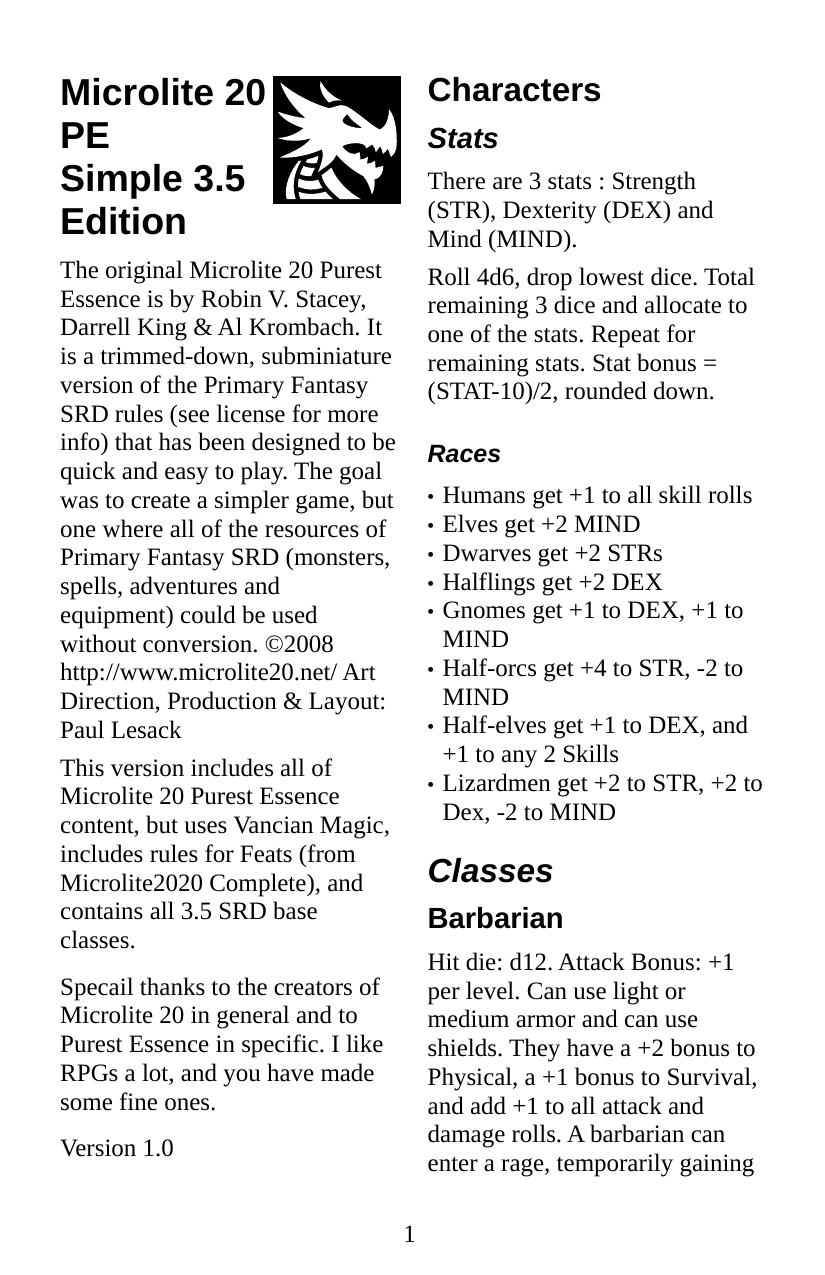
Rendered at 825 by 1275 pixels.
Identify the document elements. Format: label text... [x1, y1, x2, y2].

subtitle Classes [427, 851, 765, 889]
subtitle Microlite 20 PE Simple 3.5 Edition [60, 70, 397, 242]
subtitle Stats [427, 121, 765, 154]
list Halflings get +2 DEX [427, 567, 765, 596]
subtitle Races [427, 439, 765, 468]
list Lizardmen get +2 to STR, +2 to Dex, -2 to MIND [427, 768, 765, 826]
subtitle Characters [427, 70, 765, 108]
text Specail thanks to the creators of Microlite 20 in general and to Purest Essence in specific. I like RPGs a lot, and you have made some fine ones. [60, 972, 397, 1116]
text The original Microlite 20 Purest Essence is by Robin V. Stacey, Darrell King & Al Krombach. It is a trimmed-down, subminiature version of the Primary Fantasy SRD rules (see license for more info) that has been designed to be quick and easy to play. The goal was to create a simpler game, but one where all of the resources of Primary Fantasy SRD (monsters, spells, adventures and equipment) could be used without conversion. ©2008 http://www.microlite20.net/ Art Direction, Production & Layout: Paul Lesack [60, 255, 397, 744]
subtitle Barbarian [427, 902, 765, 935]
text Version 1.0 [60, 1133, 397, 1162]
list Humans get +1 to all skill rolls [427, 481, 765, 509]
list Half-elves get +1 to DEX, and +1 to any 2 Skills [427, 711, 765, 768]
list Gnomes get +1 to DEX, +1 to MIND [427, 596, 765, 653]
list Dwarves get +2 STRs [427, 538, 765, 567]
text This version includes all of Microlite 20 Purest Essence content, but uses Vancian Magic, includes rules for Feats (from Microlite2020 Complete), and contains all 3.5 SRD base classes. [60, 753, 397, 954]
text Roll 4d6, drop lowest dice. Total remaining 3 dice and allocate to one of the stats. Repeat for remaining stats. Stat bonus = (STAT-10)/2, rounded down. [427, 262, 765, 405]
text There are 3 stats : Strength (STR), Dexterity (DEX) and Mind (MIND). [427, 166, 765, 253]
list Half-orcs get +4 to STR, -2 to MIND [427, 653, 765, 711]
list Elves get +2 MIND [427, 509, 765, 538]
text Hit die: d12. Attack Bonus: +1 per level. Can use light or medium armor and can use shields. They have a +2 bonus to Physical, a +1 bonus to Survival, and add +1 to all attack and damage rolls. A barbarian can enter a rage, temporarily gaining [427, 947, 765, 1177]
